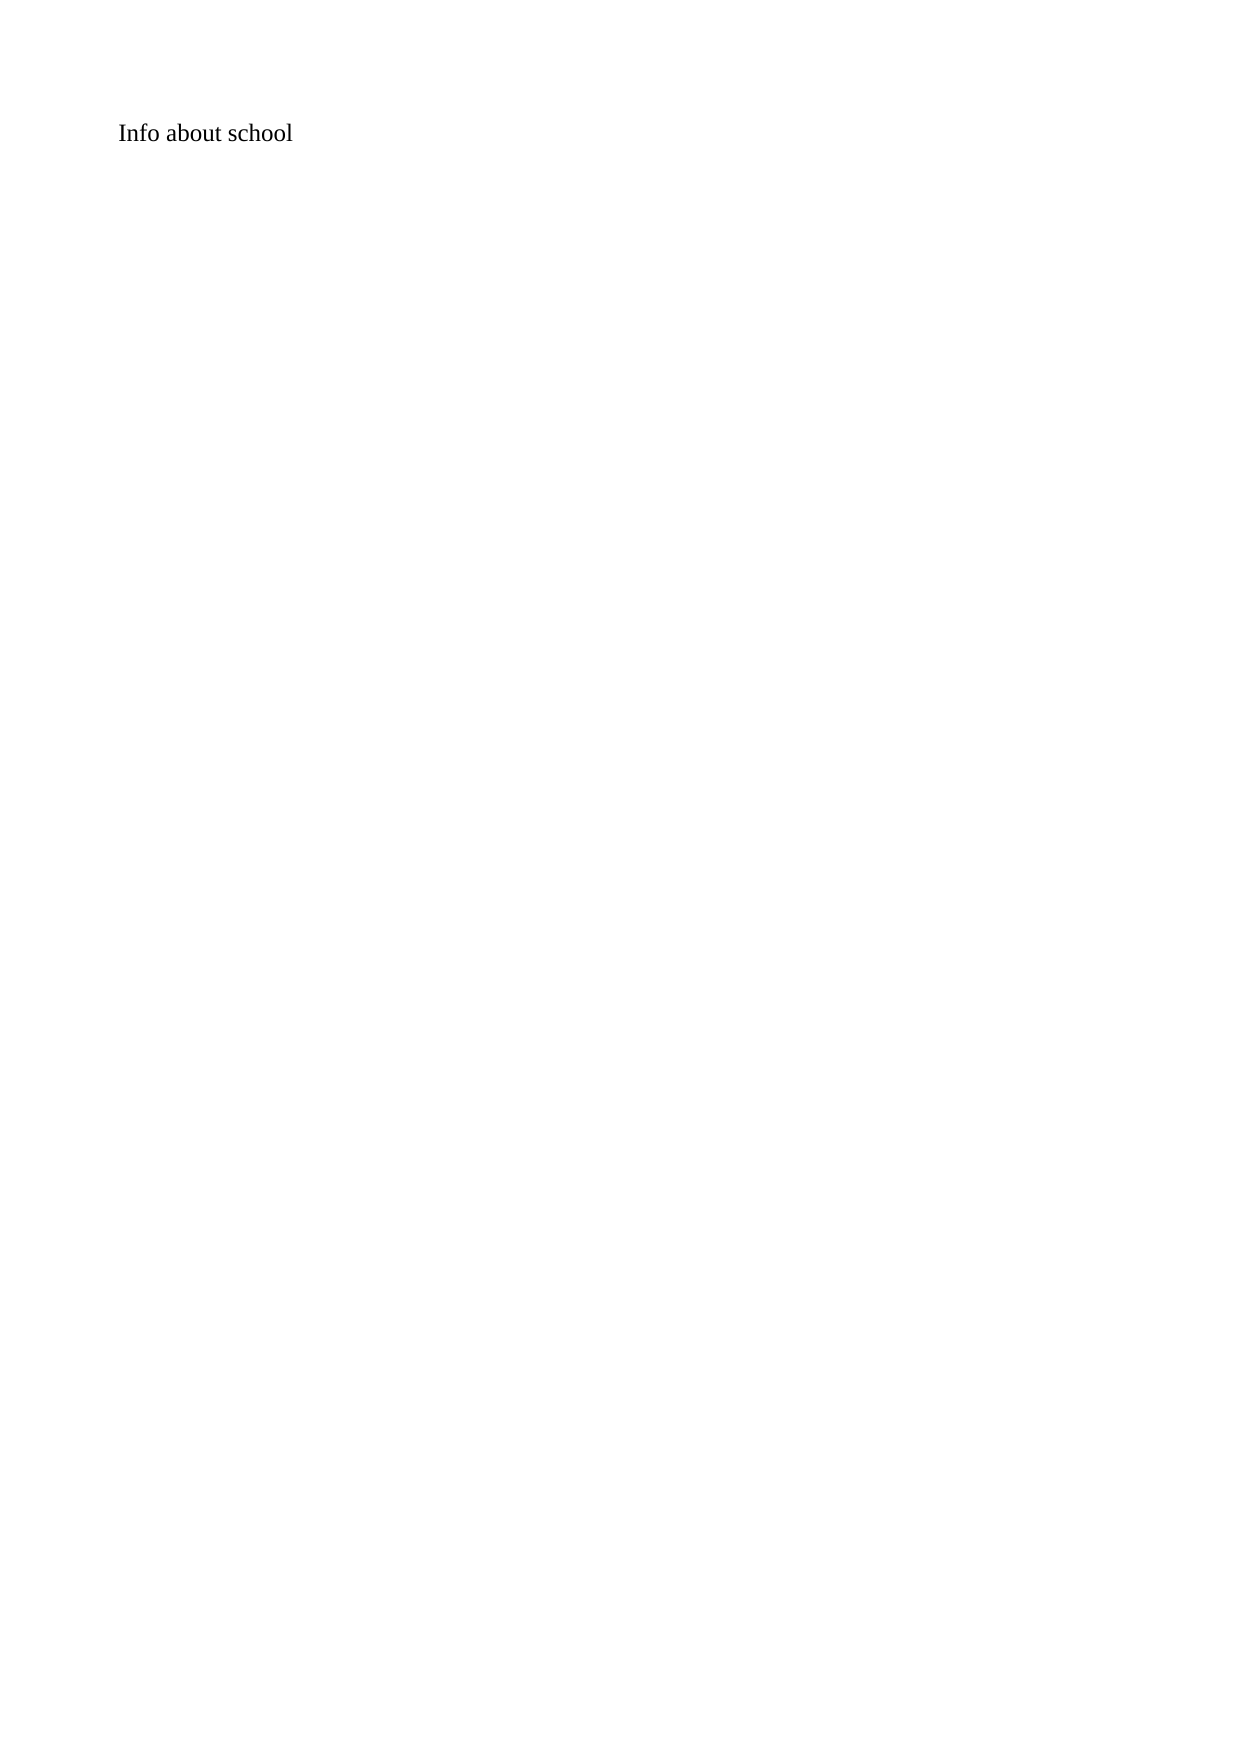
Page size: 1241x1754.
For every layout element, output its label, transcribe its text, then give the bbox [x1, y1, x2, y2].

text Info about school [118, 118, 1122, 147]
